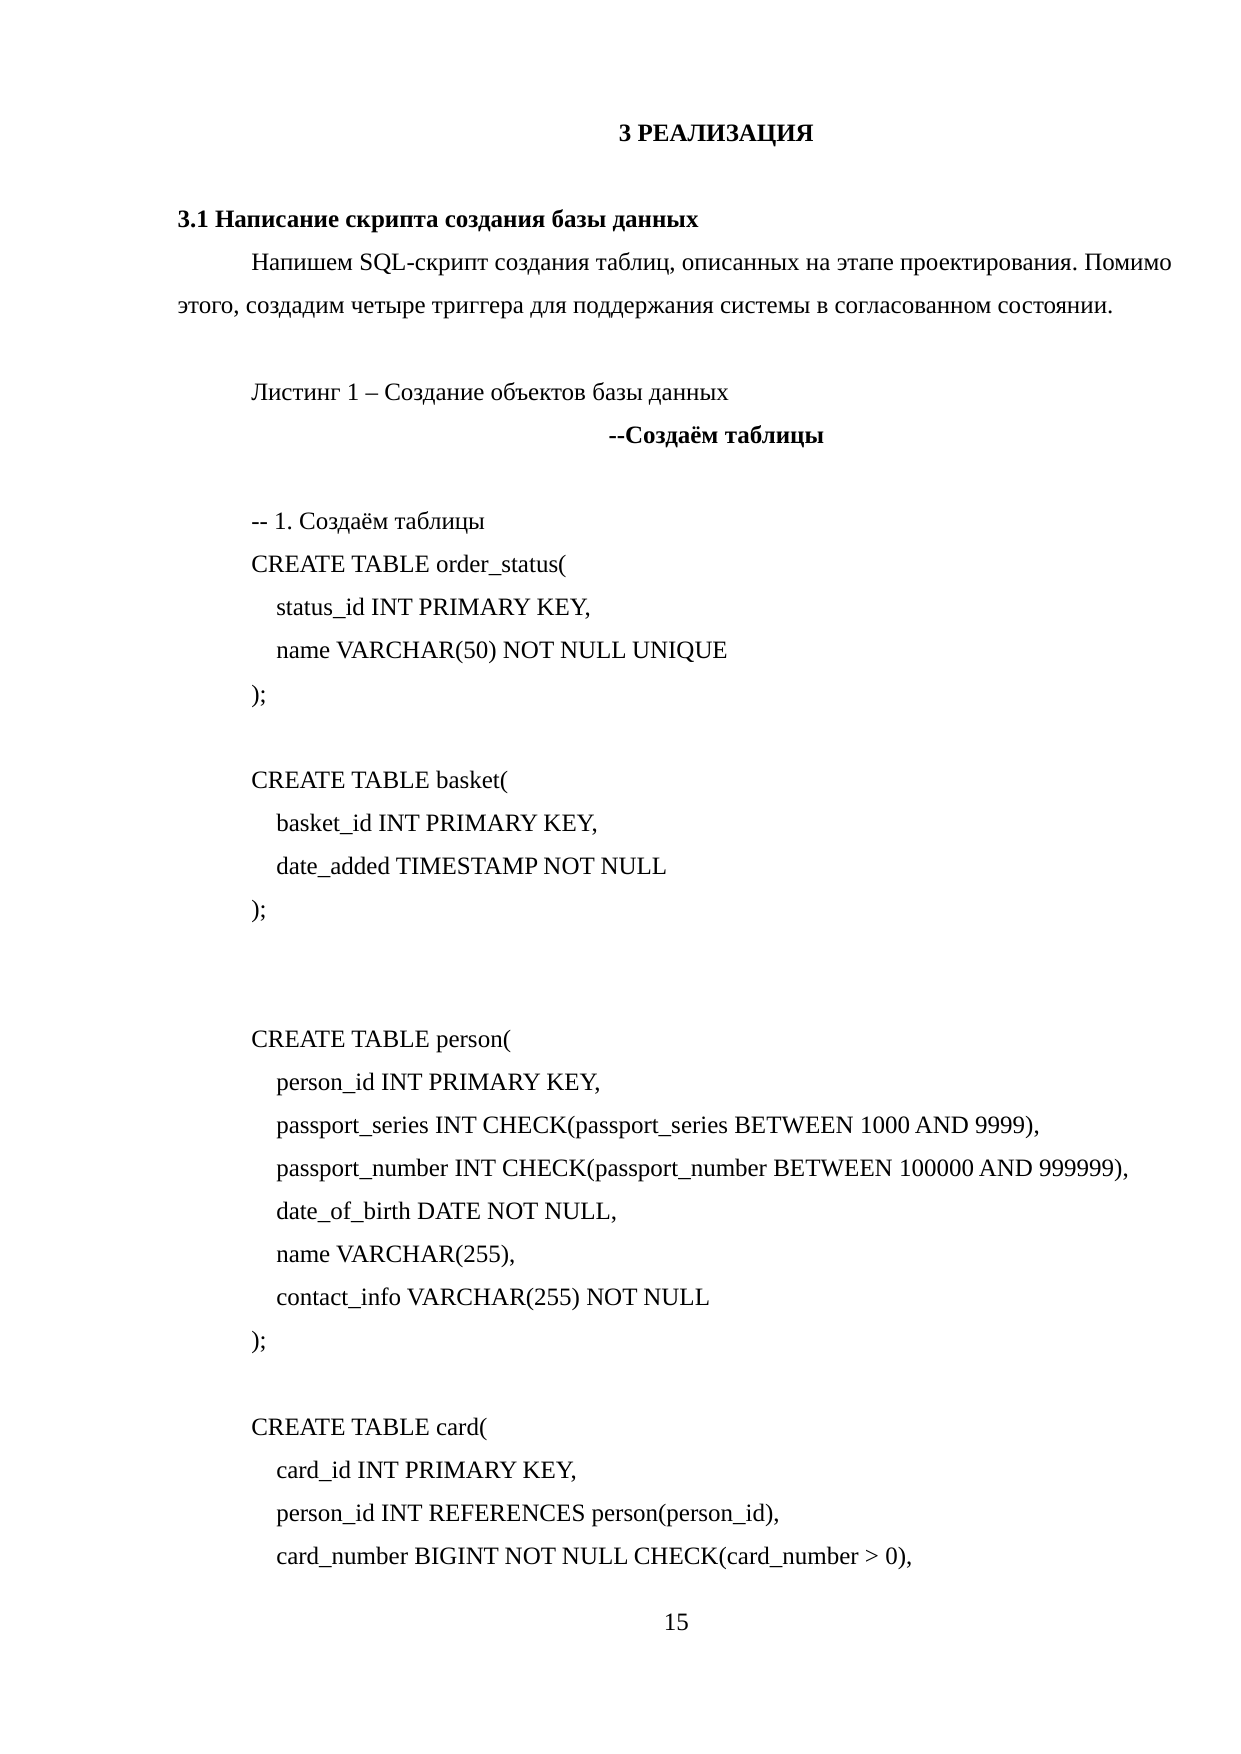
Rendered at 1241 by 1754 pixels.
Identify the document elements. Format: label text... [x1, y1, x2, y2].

text card_id INT PRIMARY KEY, [177, 1455, 1181, 1484]
text date_of_birth DATE NOT NULL, [177, 1196, 1181, 1225]
text status_id INT PRIMARY KEY, [177, 592, 1181, 621]
text ); [177, 679, 1181, 707]
text CREATE TABLE card( [177, 1412, 1181, 1441]
text passport_number INT CHECK(passport_number BETWEEN 100000 AND 999999), [177, 1153, 1181, 1182]
text passport_series INT CHECK(passport_series BETWEEN 1000 AND 9999), [177, 1110, 1181, 1139]
text person_id INT PRIMARY KEY, [177, 1067, 1181, 1096]
text CREATE TABLE order_status( [177, 549, 1181, 578]
text CREATE TABLE person( [177, 1024, 1181, 1052]
text 3.1 Написание скрипта создания базы данных [177, 204, 1181, 233]
text ); [177, 894, 1181, 923]
text Листинг 1 – Создание объектов базы данных [177, 377, 1181, 406]
text --Создаём таблицы [177, 420, 1181, 449]
text CREATE TABLE basket( [177, 765, 1181, 794]
text name VARCHAR(50) NOT NULL UNIQUE [177, 636, 1181, 664]
text basket_id INT PRIMARY KEY, [177, 808, 1181, 837]
text person_id INT REFERENCES person(person_id), [177, 1498, 1181, 1527]
text date_added TIMESTAMP NOT NULL [177, 851, 1181, 880]
text card_number BIGINT NOT NULL CHECK(card_number > 0), [177, 1541, 1181, 1570]
text contact_info VARCHAR(255) NOT NULL [177, 1282, 1181, 1311]
text 3 РЕАЛИЗАЦИЯ [177, 118, 1181, 147]
text Напишем SQL-скрипт создания таблиц, описанных на этапе проектирования. Помимо этого, создадим четыре триггера для поддержания системы в согласованном состоянии. [177, 247, 1181, 319]
text ); [177, 1326, 1181, 1354]
text -- 1. Создаём таблицы [177, 506, 1181, 535]
text name VARCHAR(255), [177, 1239, 1181, 1268]
